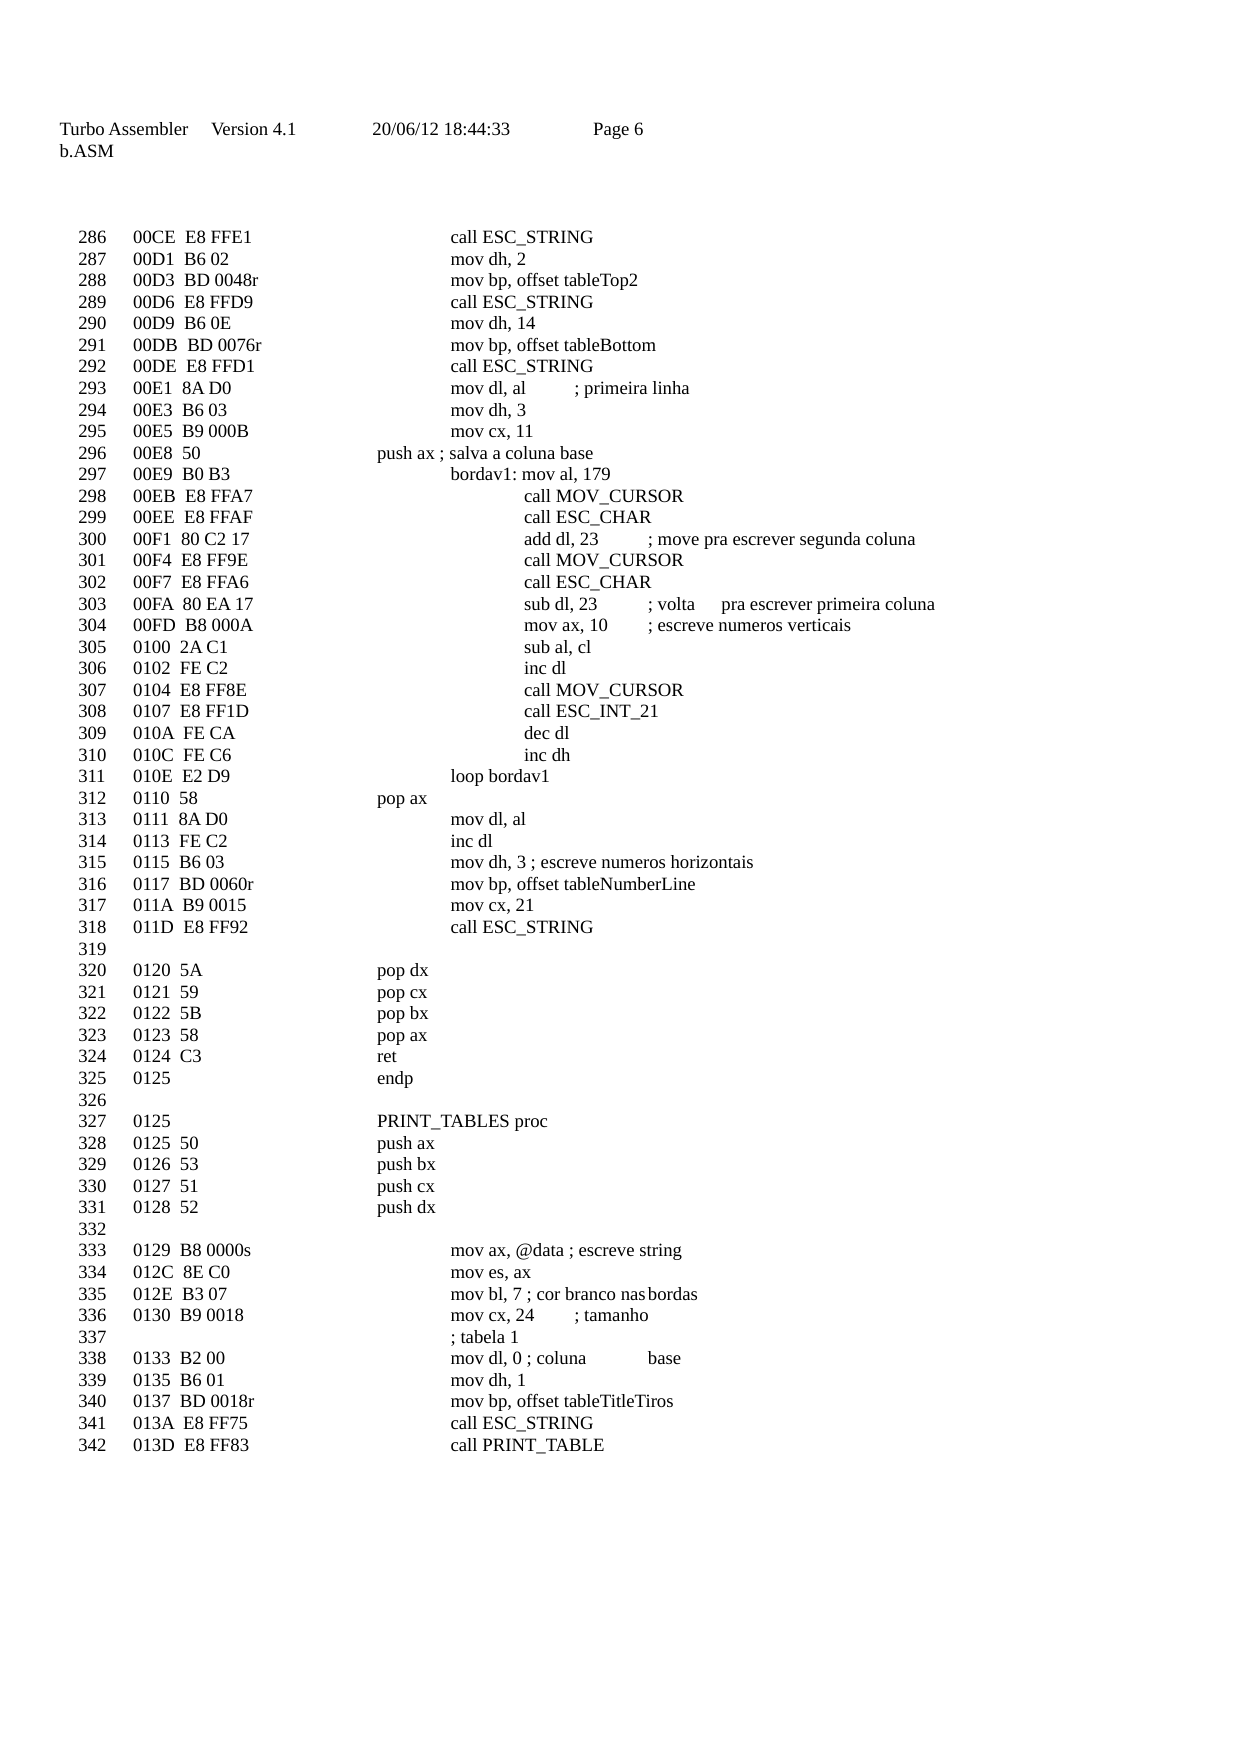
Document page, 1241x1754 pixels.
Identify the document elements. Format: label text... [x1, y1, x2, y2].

text 329 0126 53 push bx [59, 1153, 1180, 1175]
text 291 00DB BD 0076r mov bp, offset tableBottom [59, 334, 1180, 355]
text 305 0100 2A C1 sub al, cl [59, 636, 1180, 657]
text 286 00CE E8 FFE1 call ESC_STRING [59, 226, 1180, 247]
text 292 00DE E8 FFD1 call ESC_STRING [59, 355, 1180, 377]
text 337 ; tabela 1 [59, 1326, 1180, 1347]
text 294 00E3 B6 03 mov dh, 3 [59, 398, 1180, 420]
text 335 012E B3 07 mov bl, 7 ; cor branco nas bordas [59, 1282, 1180, 1304]
text 314 0113 FE C2 inc dl [59, 830, 1180, 851]
text 289 00D6 E8 FFD9 call ESC_STRING [59, 291, 1180, 312]
text 309 010A FE CA dec dl [59, 722, 1180, 743]
text 328 0125 50 push ax [59, 1132, 1180, 1153]
text 338 0133 B2 00 mov dl, 0 ; coluna base [59, 1347, 1180, 1369]
text 320 0120 5A pop dx [59, 959, 1180, 981]
text 325 0125 endp [59, 1067, 1180, 1088]
text 336 0130 B9 0018 mov cx, 24 ; tamanho [59, 1304, 1180, 1326]
text 334 012C 8E C0 mov es, ax [59, 1261, 1180, 1282]
text 311 010E E2 D9 loop bordav1 [59, 765, 1180, 787]
text 313 0111 8A D0 mov dl, al [59, 808, 1180, 830]
text 332 [59, 1218, 1180, 1239]
text 301 00F4 E8 FF9E call MOV_CURSOR [59, 549, 1180, 571]
text 326 [59, 1088, 1180, 1110]
text 287 00D1 B6 02 mov dh, 2 [59, 247, 1180, 269]
text 303 00FA 80 EA 17 sub dl, 23 ; volta pra escrever primeira coluna [59, 592, 1180, 614]
text 302 00F7 E8 FFA6 call ESC_CHAR [59, 571, 1180, 592]
text 323 0123 58 pop ax [59, 1024, 1180, 1045]
text 308 0107 E8 FF1D call ESC_INT_21 [59, 700, 1180, 722]
text 341 013A E8 FF75 call ESC_STRING [59, 1412, 1180, 1433]
text 342 013D E8 FF83 call PRINT_TABLE [59, 1433, 1180, 1455]
text 340 0137 BD 0018r mov bp, offset tableTitleTiros [59, 1390, 1180, 1412]
text 330 0127 51 push cx [59, 1175, 1180, 1196]
text 298 00EB E8 FFA7 call MOV_CURSOR [59, 485, 1180, 506]
text 321 0121 59 pop cx [59, 981, 1180, 1002]
text 288 00D3 BD 0048r mov bp, offset tableTop2 [59, 269, 1180, 291]
text 319 [59, 937, 1180, 959]
text 331 0128 52 push dx [59, 1196, 1180, 1218]
text 324 0124 C3 ret [59, 1045, 1180, 1067]
text 304 00FD B8 000A mov ax, 10 ; escreve numeros verticais [59, 614, 1180, 636]
text 322 0122 5B pop bx [59, 1002, 1180, 1024]
text 327 0125 PRINT_TABLES proc [59, 1110, 1180, 1132]
text 312 0110 58 pop ax [59, 787, 1180, 808]
text 310 010C FE C6 inc dh [59, 743, 1180, 765]
text 290 00D9 B6 0E mov dh, 14 [59, 312, 1180, 334]
text 299 00EE E8 FFAF call ESC_CHAR [59, 506, 1180, 528]
text 317 011A B9 0015 mov cx, 21 [59, 894, 1180, 916]
text 333 0129 B8 0000s mov ax, @data ; escreve string [59, 1239, 1180, 1261]
text 339 0135 B6 01 mov dh, 1 [59, 1369, 1180, 1390]
text 318 011D E8 FF92 call ESC_STRING [59, 916, 1180, 937]
text 315 0115 B6 03 mov dh, 3 ; escreve numeros horizontais [59, 851, 1180, 873]
text 297 00E9 B0 B3 bordav1: mov al, 179 [59, 463, 1180, 485]
text 293 00E1 8A D0 mov dl, al ; primeira linha [59, 377, 1180, 398]
text 316 0117 BD 0060r mov bp, offset tableNumberLine [59, 873, 1180, 894]
text 296 00E8 50 push ax ; salva a coluna base [59, 442, 1180, 463]
text 306 0102 FE C2 inc dl [59, 657, 1180, 679]
text 307 0104 E8 FF8E call MOV_CURSOR [59, 679, 1180, 700]
text 300 00F1 80 C2 17 add dl, 23 ; move pra escrever segunda coluna [59, 528, 1180, 549]
text 295 00E5 B9 000B mov cx, 11 [59, 420, 1180, 442]
text Turbo Assembler Version 4.1 20/06/12 18:44:33 Page 6 [59, 118, 1180, 140]
text b.ASM [59, 140, 1180, 161]
